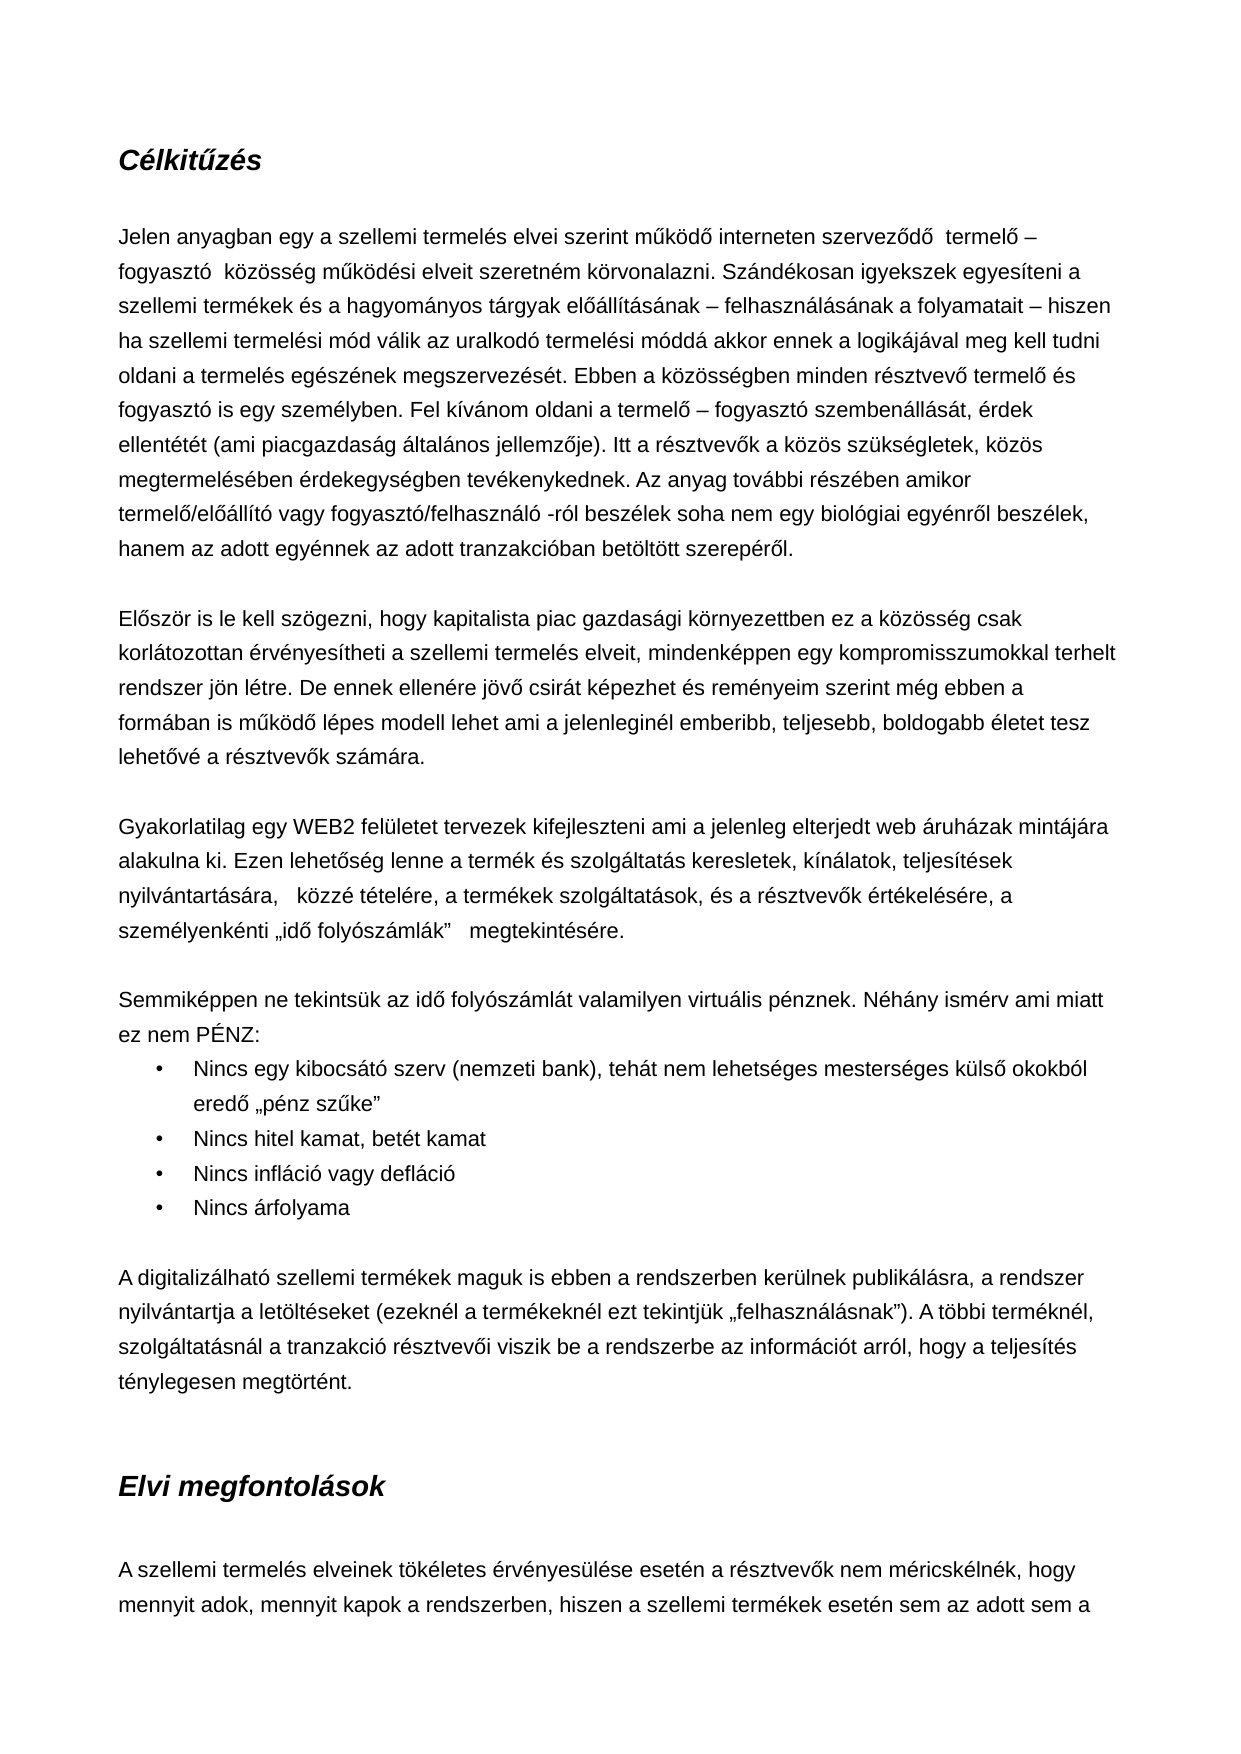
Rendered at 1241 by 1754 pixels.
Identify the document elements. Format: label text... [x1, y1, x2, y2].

list Nincs árfolyama [156, 1195, 1122, 1220]
text A digitalizálható szellemi termékek maguk is ebben a rendszerben kerülnek publikálásra, a rendszer nyilvántartja a letöltéseket (ezeknél a termékeknél ezt tekintjük „felhasználásnak”). A többi terméknél, szolgáltatásnál a tranzakció résztvevői viszik be a rendszerbe az információt arról, hogy a teljesítés ténylegesen megtörtént. [118, 1264, 1122, 1394]
text Semmiképpen ne tekintsük az idő folyószámlát valamilyen virtuális pénznek. Néhány ismérv ami miatt ez nem PÉNZ: [118, 987, 1122, 1047]
subtitle Elvi megfontolások [118, 1469, 1122, 1503]
list Nincs hitel kamat, betét kamat [156, 1126, 1122, 1151]
text Először is le kell szögezni, hogy kapitalista piac gazdasági környezettben ez a közösség csak korlátozottan érvényesítheti a szellemi termelés elveit, mindenképpen egy kompromisszumokkal terhelt rendszer jön létre. De ennek ellenére jövő csirát képezhet és reményeim szerint még ebben a formában is működő lépes modell lehet ami a jelenleginél emberibb, teljesebb, boldogabb életet tesz lehetővé a résztvevők számára. [118, 605, 1122, 769]
list Nincs egy kibocsátó szerv (nemzeti bank), tehát nem lehetséges mesterséges külső okokból eredő „pénz szűke” [156, 1056, 1122, 1116]
text Gyakorlatilag egy WEB2 felületet tervezek kifejleszteni ami a jelenleg elterjedt web áruházak mintájára alakulna ki. Ezen lehetőség lenne a termék és szolgáltatás keresletek, kínálatok, teljesítések nyilvántartására, közzé tételére, a termékek szolgáltatások, és a résztvevők értékelésére, a személyenkénti „idő folyószámlák” megtekintésére. [118, 813, 1122, 943]
list Nincs infláció vagy defláció [156, 1160, 1122, 1186]
subtitle Célkitűzés [118, 143, 1122, 177]
text A szellemi termelés elveinek tökéletes érvényesülése esetén a résztvevők nem méricskélnék, hogy mennyit adok, mennyit kapok a rendszerben, hiszen a szellemi termékek esetén sem az adott sem a [118, 1557, 1122, 1617]
text Jelen anyagban egy a szellemi termelés elvei szerint működő interneten szerveződő termelő – fogyasztó közösség működési elveit szeretném körvonalazni. Szándékosan igyekszek egyesíteni a szellemi termékek és a hagyományos tárgyak előállításának – felhasználásának a folyamatait – hiszen ha szellemi termelési mód válik az uralkodó termelési móddá akkor ennek a logikájával meg kell tudni oldani a termelés egészének megszervezését. Ebben a közösségben minden résztvevő termelő és fogyasztó is egy személyben. Fel kívánom oldani a termelő – fogyasztó szembenállását, érdek ellentétét (ami piacgazdaság általános jellemzője). Itt a résztvevők a közös szükségletek, közös megtermelésében érdekegységben tevékenykednek. Az anyag további részében amikor termelő/előállító vagy fogyasztó/felhasználó -ról beszélek soha nem egy biológiai egyénről beszélek, hanem az adott egyénnek az adott tranzakcióban betöltött szerepéről. [118, 224, 1122, 561]
